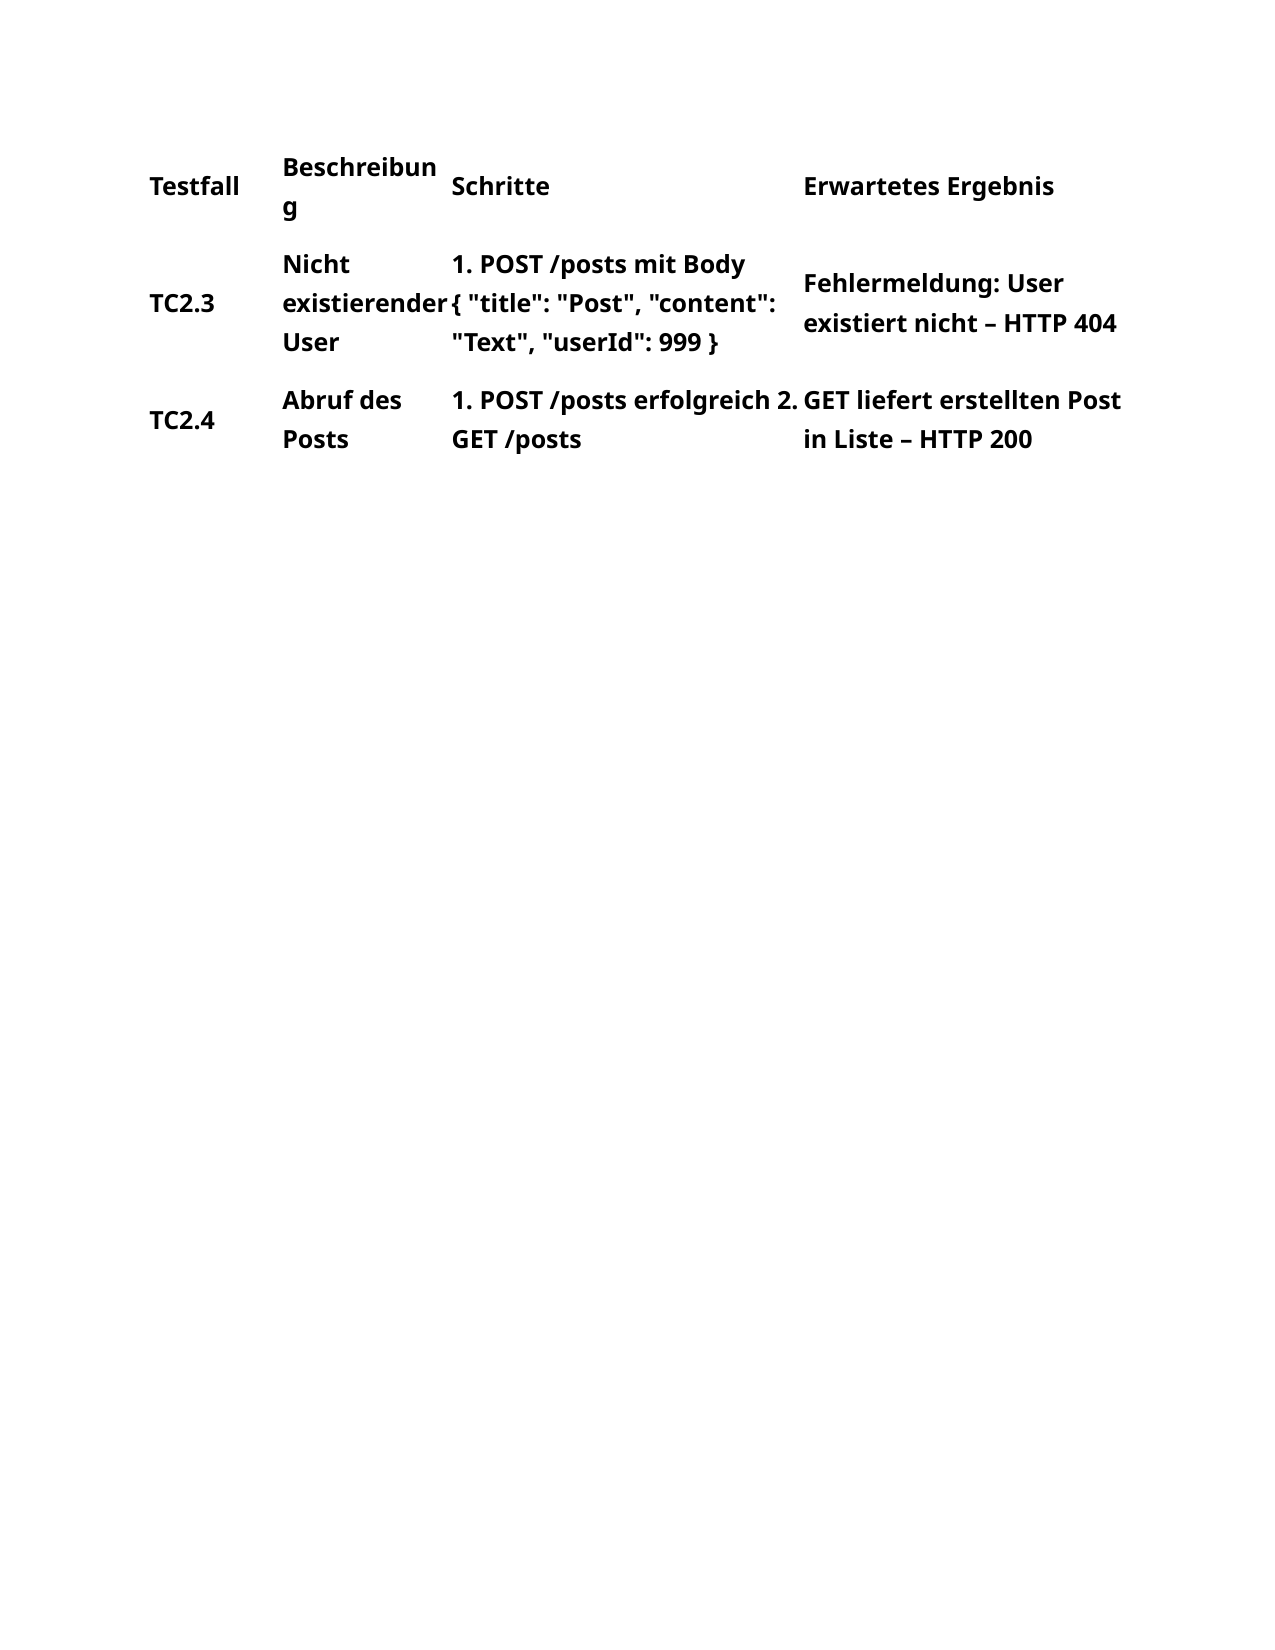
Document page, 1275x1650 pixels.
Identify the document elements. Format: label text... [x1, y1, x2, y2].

table_cell TC2.4 [148, 381, 281, 479]
table_cell Fehlermeldung: User existiert nicht – HTTP 404 [802, 245, 1127, 381]
table_cell TC2.3 [148, 245, 281, 381]
table_header Erwartetes Ergebnis [802, 148, 1127, 245]
table_cell Abruf des Posts [281, 381, 450, 479]
table_header Testfall [148, 148, 281, 245]
table_cell GET liefert erstellten Post in Liste – HTTP 200 [802, 381, 1127, 479]
table_cell 1. POST /posts erfolgreich 2. GET /posts [450, 381, 802, 479]
table_cell Nicht existierender User [281, 245, 450, 381]
table_header Schritte [450, 148, 802, 245]
table_cell 1. POST /posts mit Body { "title": "Post", "content": "Text", "userId": 999 } [450, 245, 802, 381]
table_header Beschreibung [281, 148, 450, 245]
